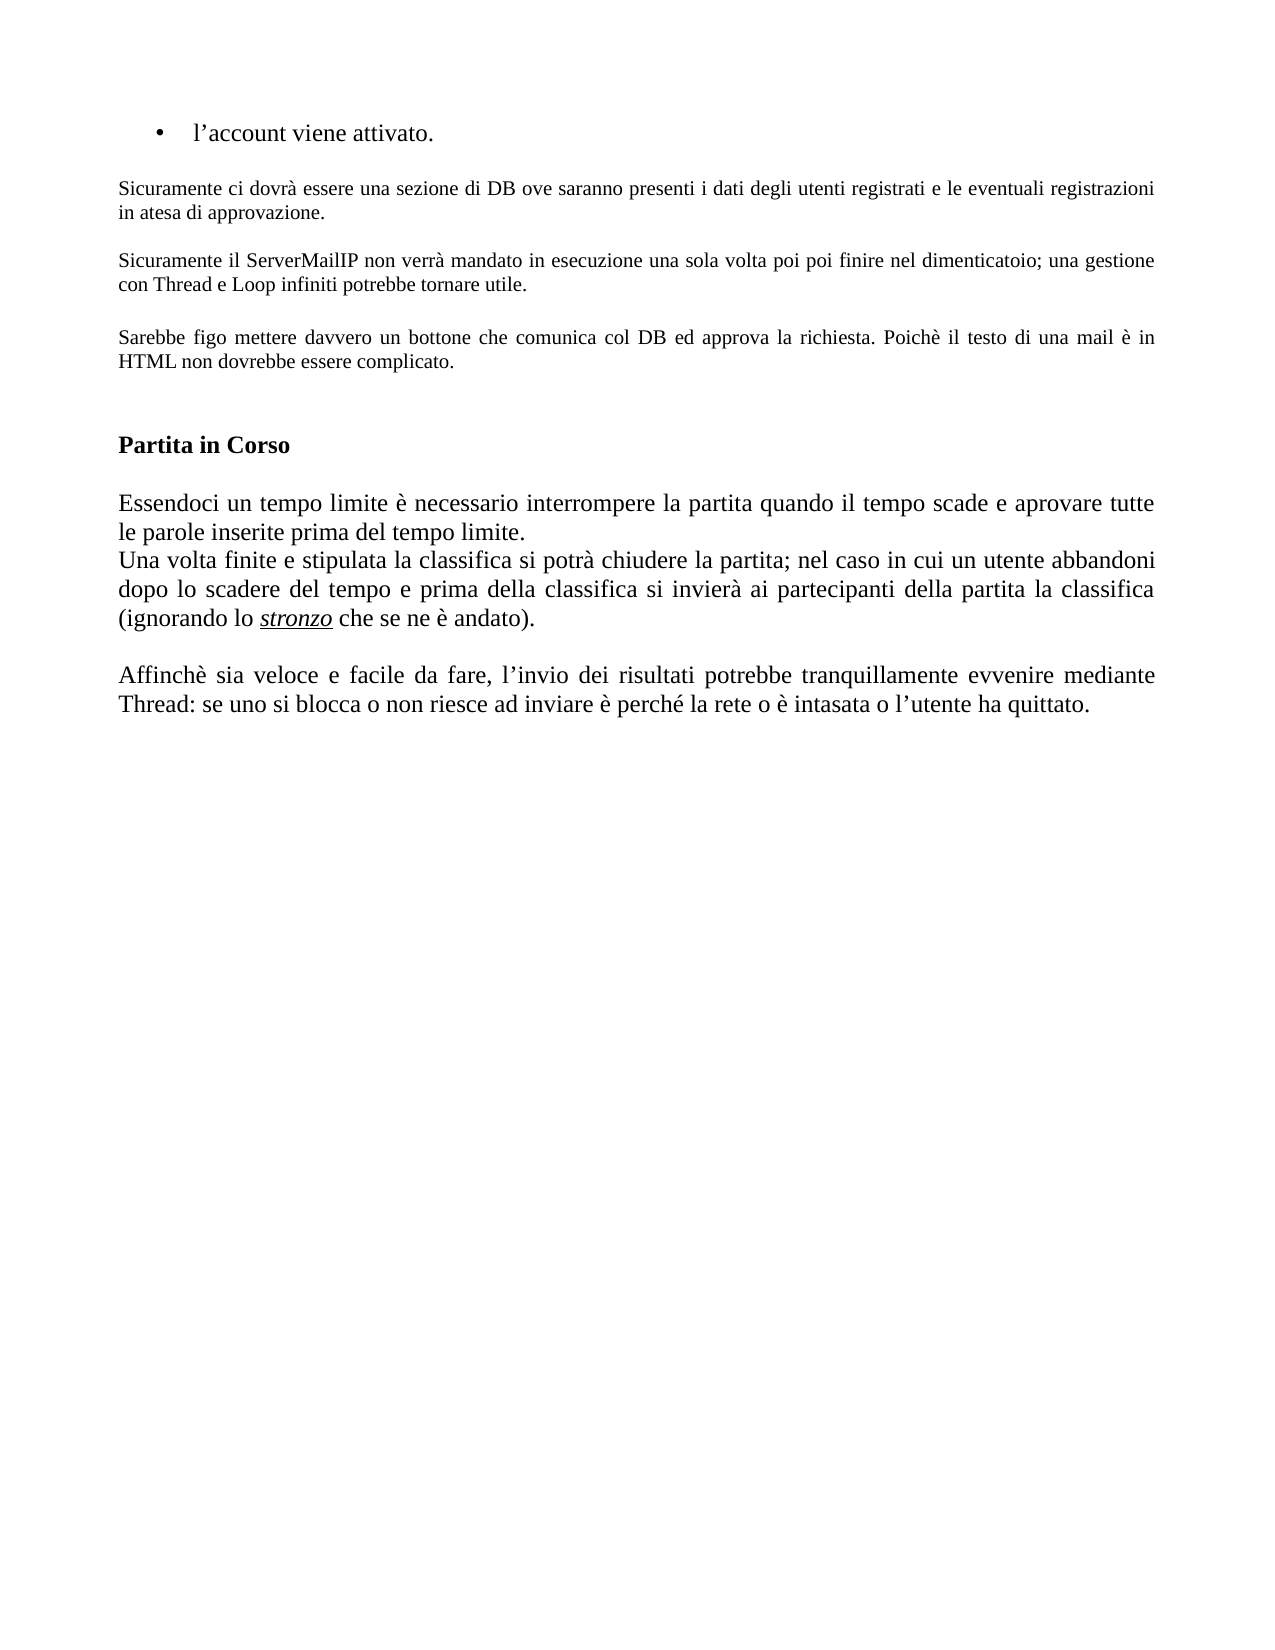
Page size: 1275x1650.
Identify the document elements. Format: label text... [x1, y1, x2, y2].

list l’account viene attivato. [156, 118, 1157, 147]
text Affinchè sia veloce e facile da fare, l’invio dei risultati potrebbe tranquillamente evvenire mediante Thread: se uno si blocca o non riesce ad inviare è perché la rete o è intasata o l’utente ha quittato. [118, 660, 1157, 718]
text Essendoci un tempo limite è necessario interrompere la partita quando il tempo scade e aprovare tutte le parole inserite prima del tempo limite. [118, 488, 1157, 545]
text Una volta finite e stipulata la classifica si potrà chiudere la partita; nel caso in cui un utente abbandoni dopo lo scadere del tempo e prima della classifica si invierà ai partecipanti della partita la classifica (ignorando lo stronzo che se ne è andato). [118, 545, 1157, 632]
text Partita in Corso [118, 430, 1157, 459]
text Sicuramente ci dovrà essere una sezione di DB ove saranno presenti i dati degli utenti registrati e le eventuali registrazioni in atesa di approvazione. [118, 176, 1157, 224]
text Sarebbe figo mettere davvero un bottone che comunica col DB ed approva la richiesta. Poichè il testo di una mail è in HTML non dovrebbe essere complicato. [118, 325, 1157, 373]
text Sicuramente il ServerMailIP non verrà mandato in esecuzione una sola volta poi poi finire nel dimenticatoio; una gestione con Thread e Loop infiniti potrebbe tornare utile. [118, 248, 1157, 296]
